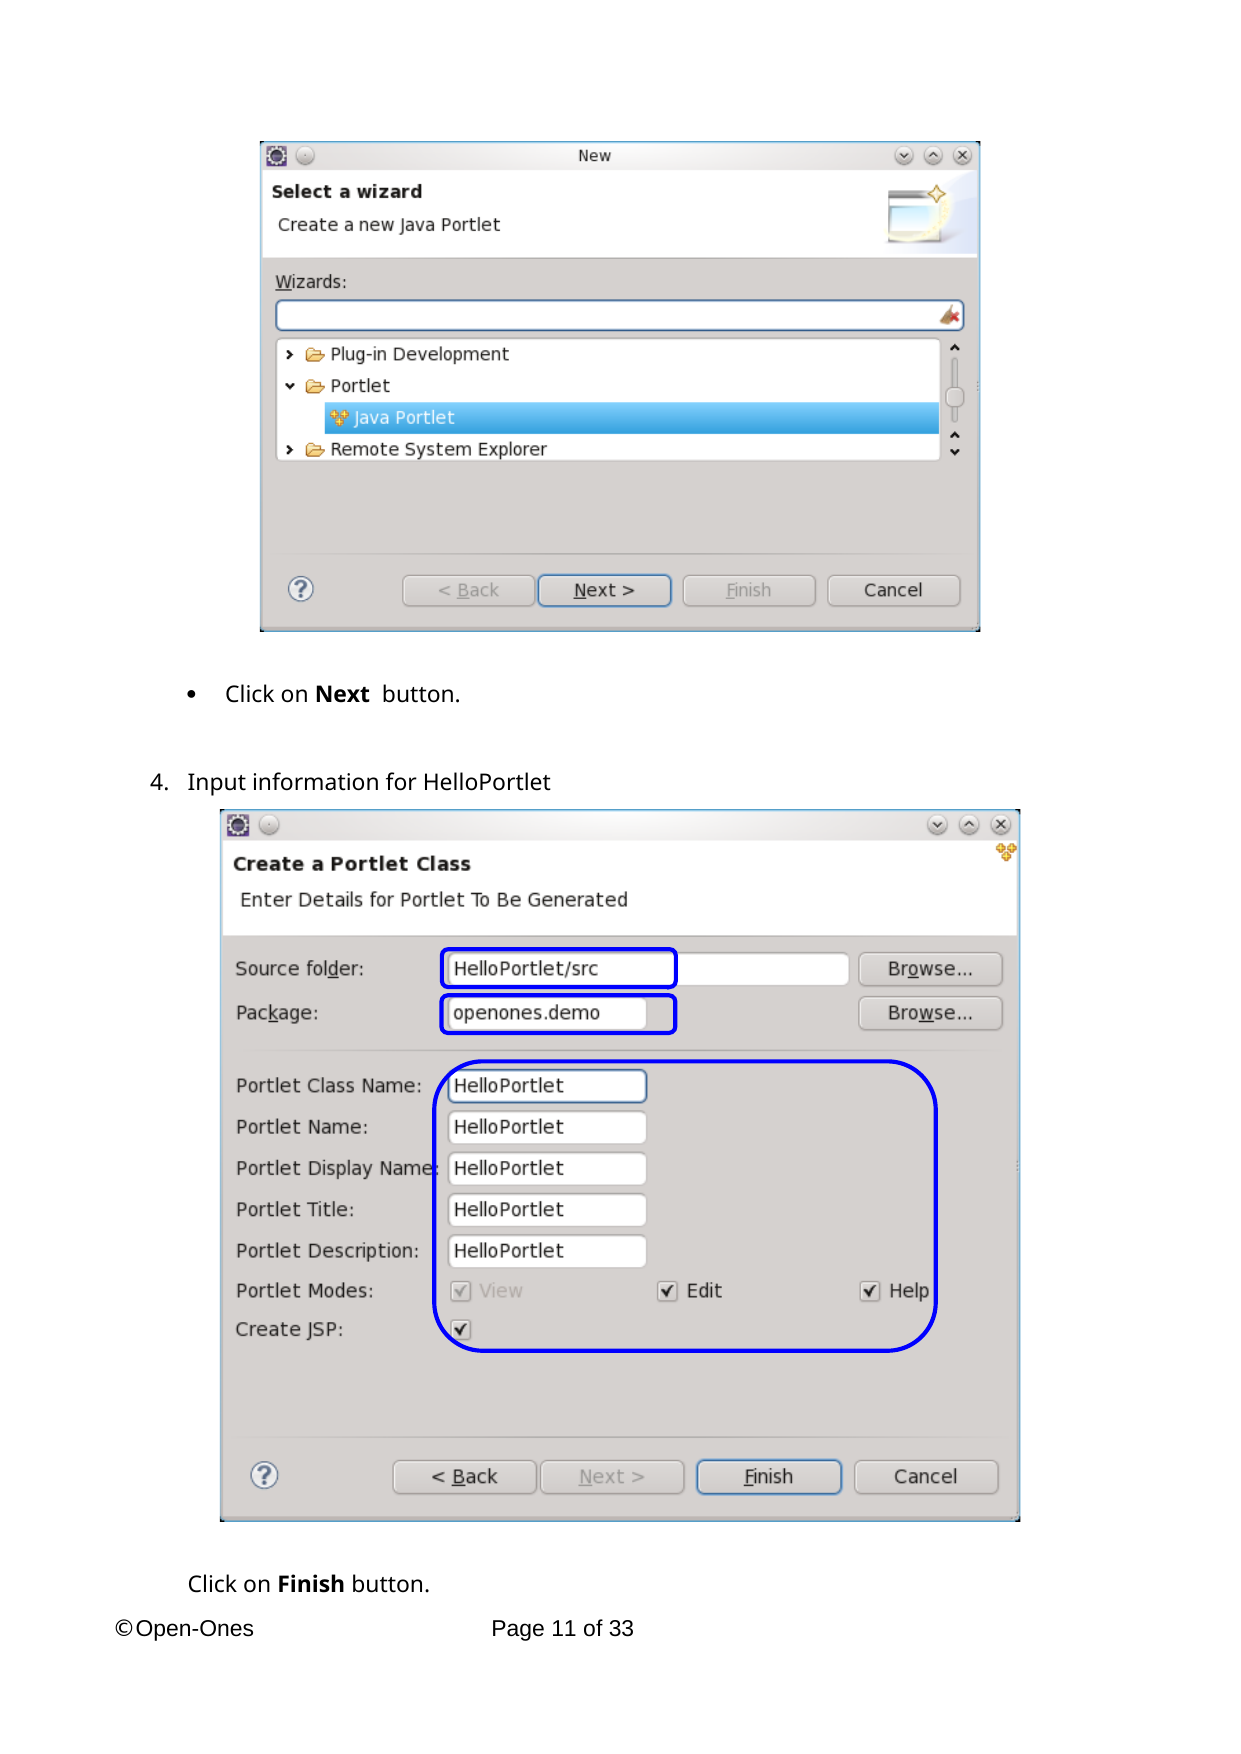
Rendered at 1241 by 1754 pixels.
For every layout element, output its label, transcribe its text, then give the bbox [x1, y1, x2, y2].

picture [259, 141, 981, 632]
text Click on Finish button. [187, 1568, 1128, 1600]
subtitle Input information for HelloPortlet [150, 766, 1128, 797]
picture [219, 809, 1021, 1522]
list Click on Next button. [187, 678, 1128, 709]
